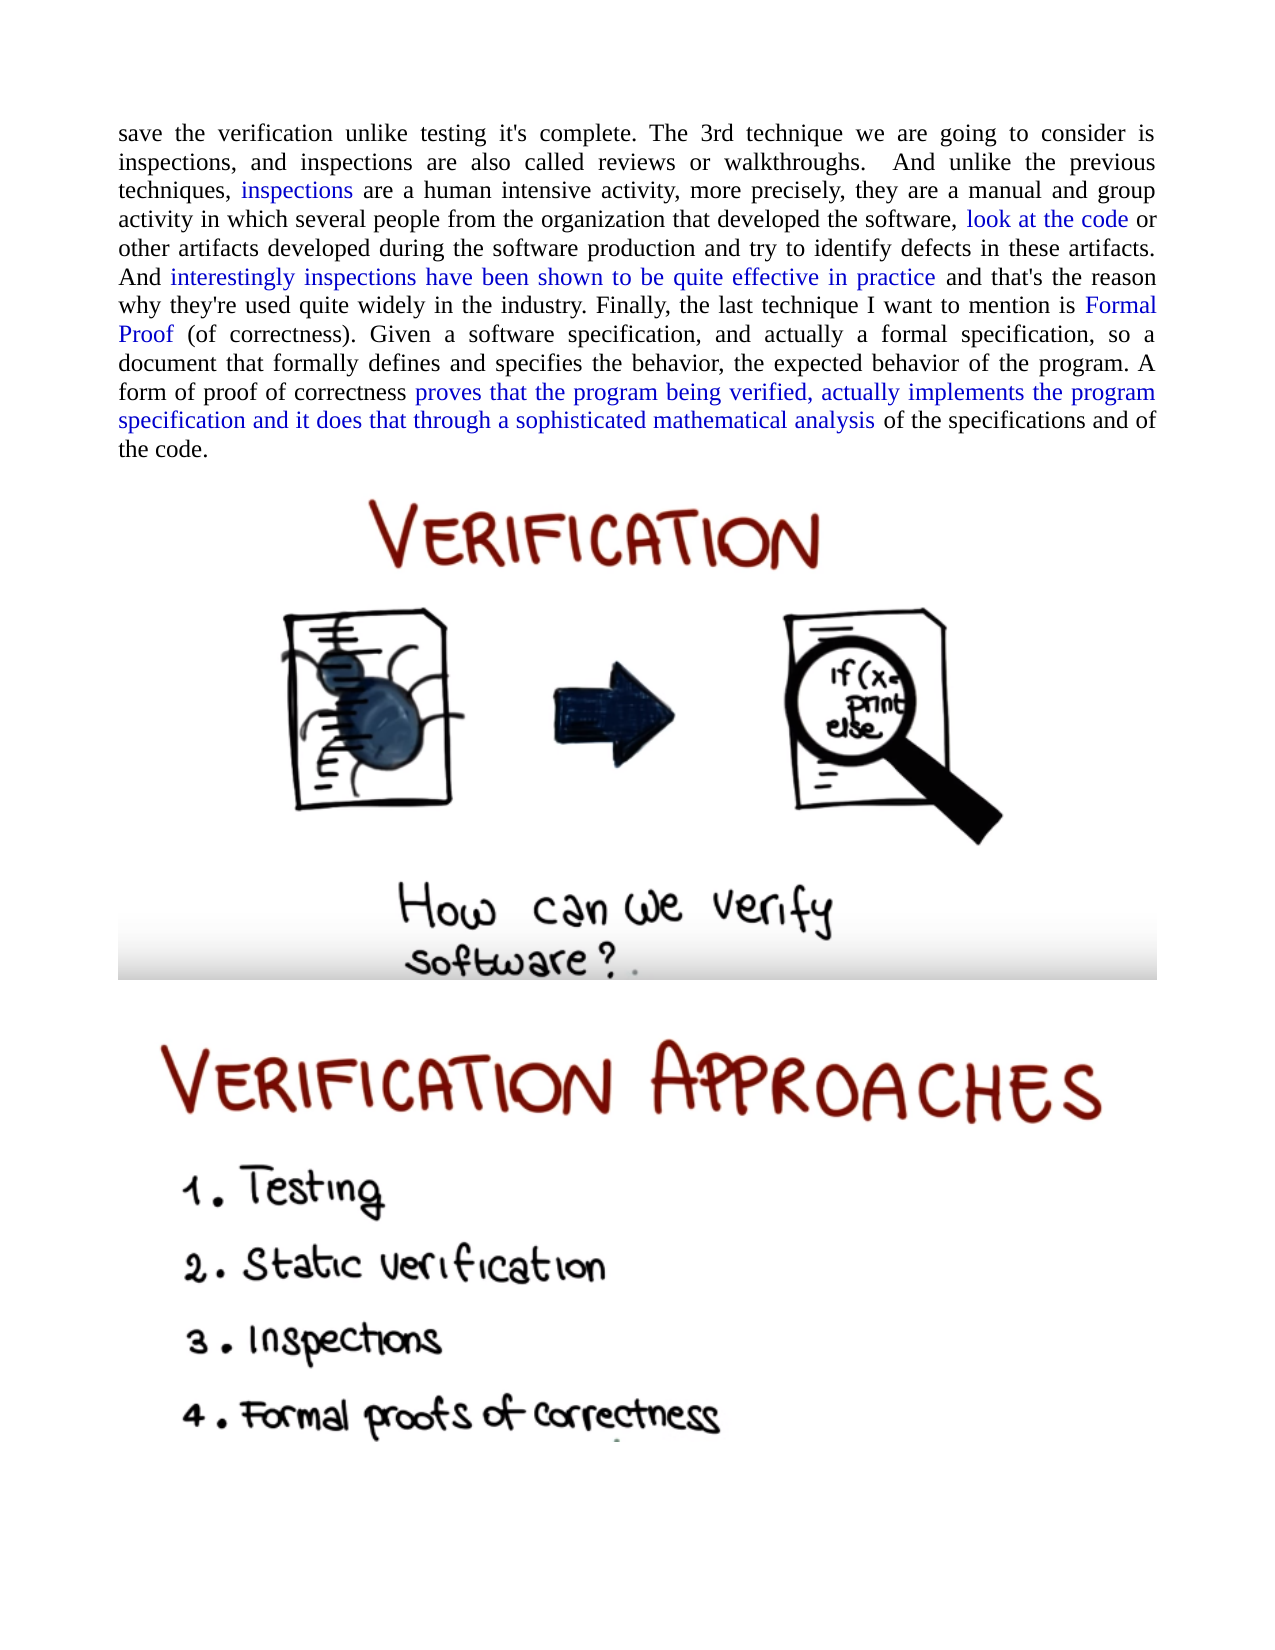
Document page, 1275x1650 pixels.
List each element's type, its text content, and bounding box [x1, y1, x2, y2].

picture [118, 1037, 1157, 1442]
text save the verification unlike testing it's complete. The 3rd technique we are going to consider is inspections, and inspections are also called reviews or walkthroughs. And unlike the previous techniques, inspections are a human intensive activity, more precisely, they are a manual and group activity in which several people from the organization that developed the software, look at the code or other artifacts developed during the software production and try to identify defects in these artifacts. And interestingly inspections have been shown to be quite effective in practice and that's the reason why they're used quite widely in the industry. Finally, the last technique I want to mention is Formal Proof (of correctness). Given a software specification, and actually a formal specification, so a document that formally defines and specifies the behavior, the expected behavior of the program. A form of proof of correctness proves that the program being verified, actually implements the program specification and it does that through a sophisticated mathematical analysis of the specifications and of the code. [118, 118, 1157, 463]
picture [118, 491, 1157, 980]
